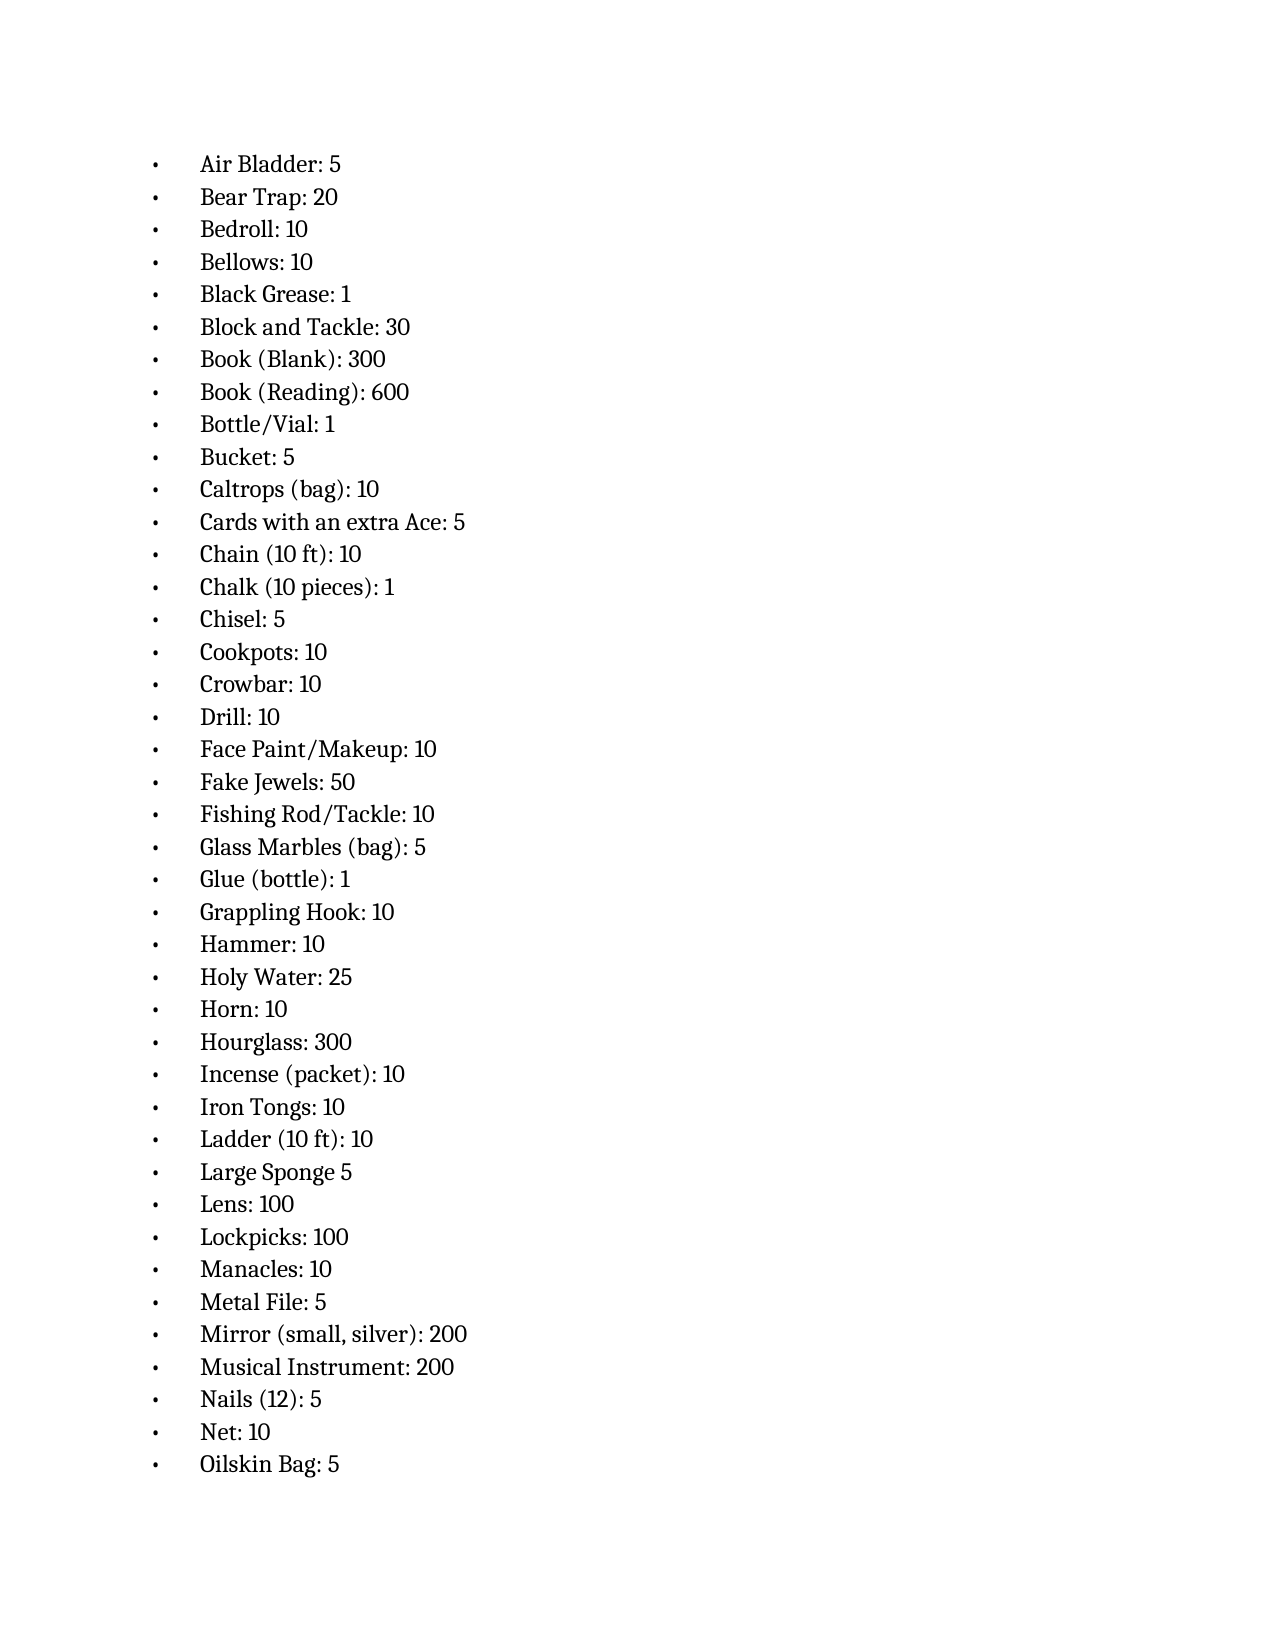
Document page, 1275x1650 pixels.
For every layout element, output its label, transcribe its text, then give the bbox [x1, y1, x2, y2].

list Bedroll: 10 [150, 215, 1125, 244]
list Bucket: 5 [150, 442, 1125, 471]
list Glue (bottle): 1 [150, 865, 1125, 894]
list Ladder (10 ft): 10 [150, 1125, 1125, 1154]
list Musical Instrument: 200 [150, 1352, 1125, 1381]
list Incense (packet): 10 [150, 1060, 1125, 1089]
list Glass Marbles (bag): 5 [150, 832, 1125, 861]
list Chisel: 5 [150, 605, 1125, 634]
list Cards with an extra Ace: 5 [150, 507, 1125, 536]
list Book (Reading): 600 [150, 377, 1125, 406]
list Nails (12): 5 [150, 1385, 1125, 1414]
list Mirror (small, silver): 200 [150, 1320, 1125, 1349]
list Book (Blank): 300 [150, 345, 1125, 374]
list Bellows: 10 [150, 247, 1125, 276]
list Chalk (10 pieces): 1 [150, 572, 1125, 601]
list Chain (10 ft): 10 [150, 540, 1125, 569]
list Cookpots: 10 [150, 637, 1125, 666]
list Fishing Rod/Tackle: 10 [150, 800, 1125, 829]
list Metal File: 5 [150, 1287, 1125, 1316]
list Holy Water: 25 [150, 962, 1125, 991]
list Bear Trap: 20 [150, 182, 1125, 211]
list Net: 10 [150, 1417, 1125, 1446]
list Oilskin Bag: 5 [150, 1450, 1125, 1479]
list Horn: 10 [150, 995, 1125, 1024]
list Fake Jewels: 50 [150, 767, 1125, 796]
list Block and Tackle: 30 [150, 312, 1125, 341]
list Hourglass: 300 [150, 1027, 1125, 1056]
list Bottle/Vial: 1 [150, 410, 1125, 439]
list Lens: 100 [150, 1190, 1125, 1219]
list Drill: 10 [150, 702, 1125, 731]
list Grappling Hook: 10 [150, 897, 1125, 926]
list Black Grease: 1 [150, 280, 1125, 309]
list Hammer: 10 [150, 930, 1125, 959]
list Lockpicks: 100 [150, 1222, 1125, 1251]
list Air Bladder: 5 [150, 150, 1125, 179]
list Crowbar: 10 [150, 670, 1125, 699]
list Caltrops (bag): 10 [150, 475, 1125, 504]
list Manacles: 10 [150, 1255, 1125, 1284]
list Iron Tongs: 10 [150, 1092, 1125, 1121]
list Large Sponge 5 [150, 1157, 1125, 1186]
list Face Paint/Makeup: 10 [150, 735, 1125, 764]
